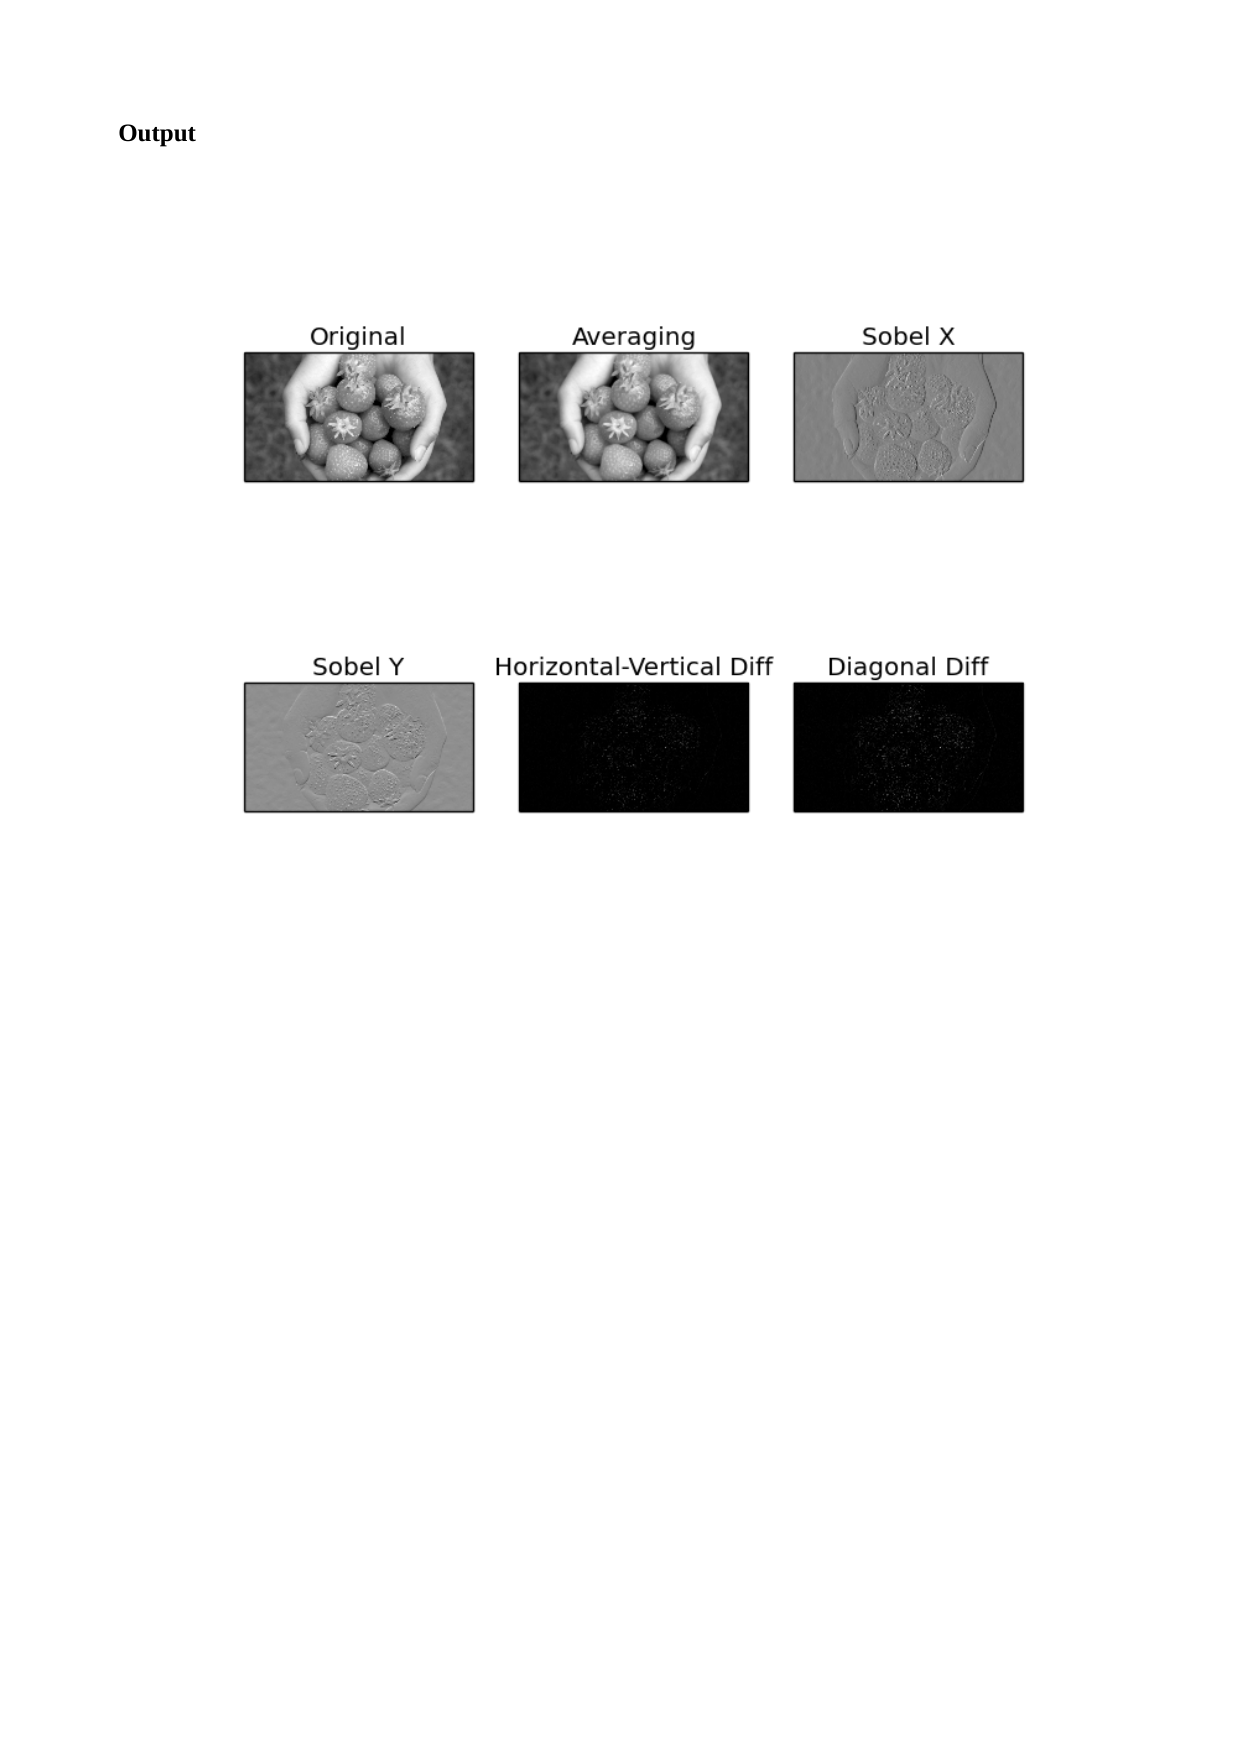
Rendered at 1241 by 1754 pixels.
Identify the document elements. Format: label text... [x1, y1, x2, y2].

picture [118, 204, 1123, 961]
text Output [118, 118, 1122, 147]
